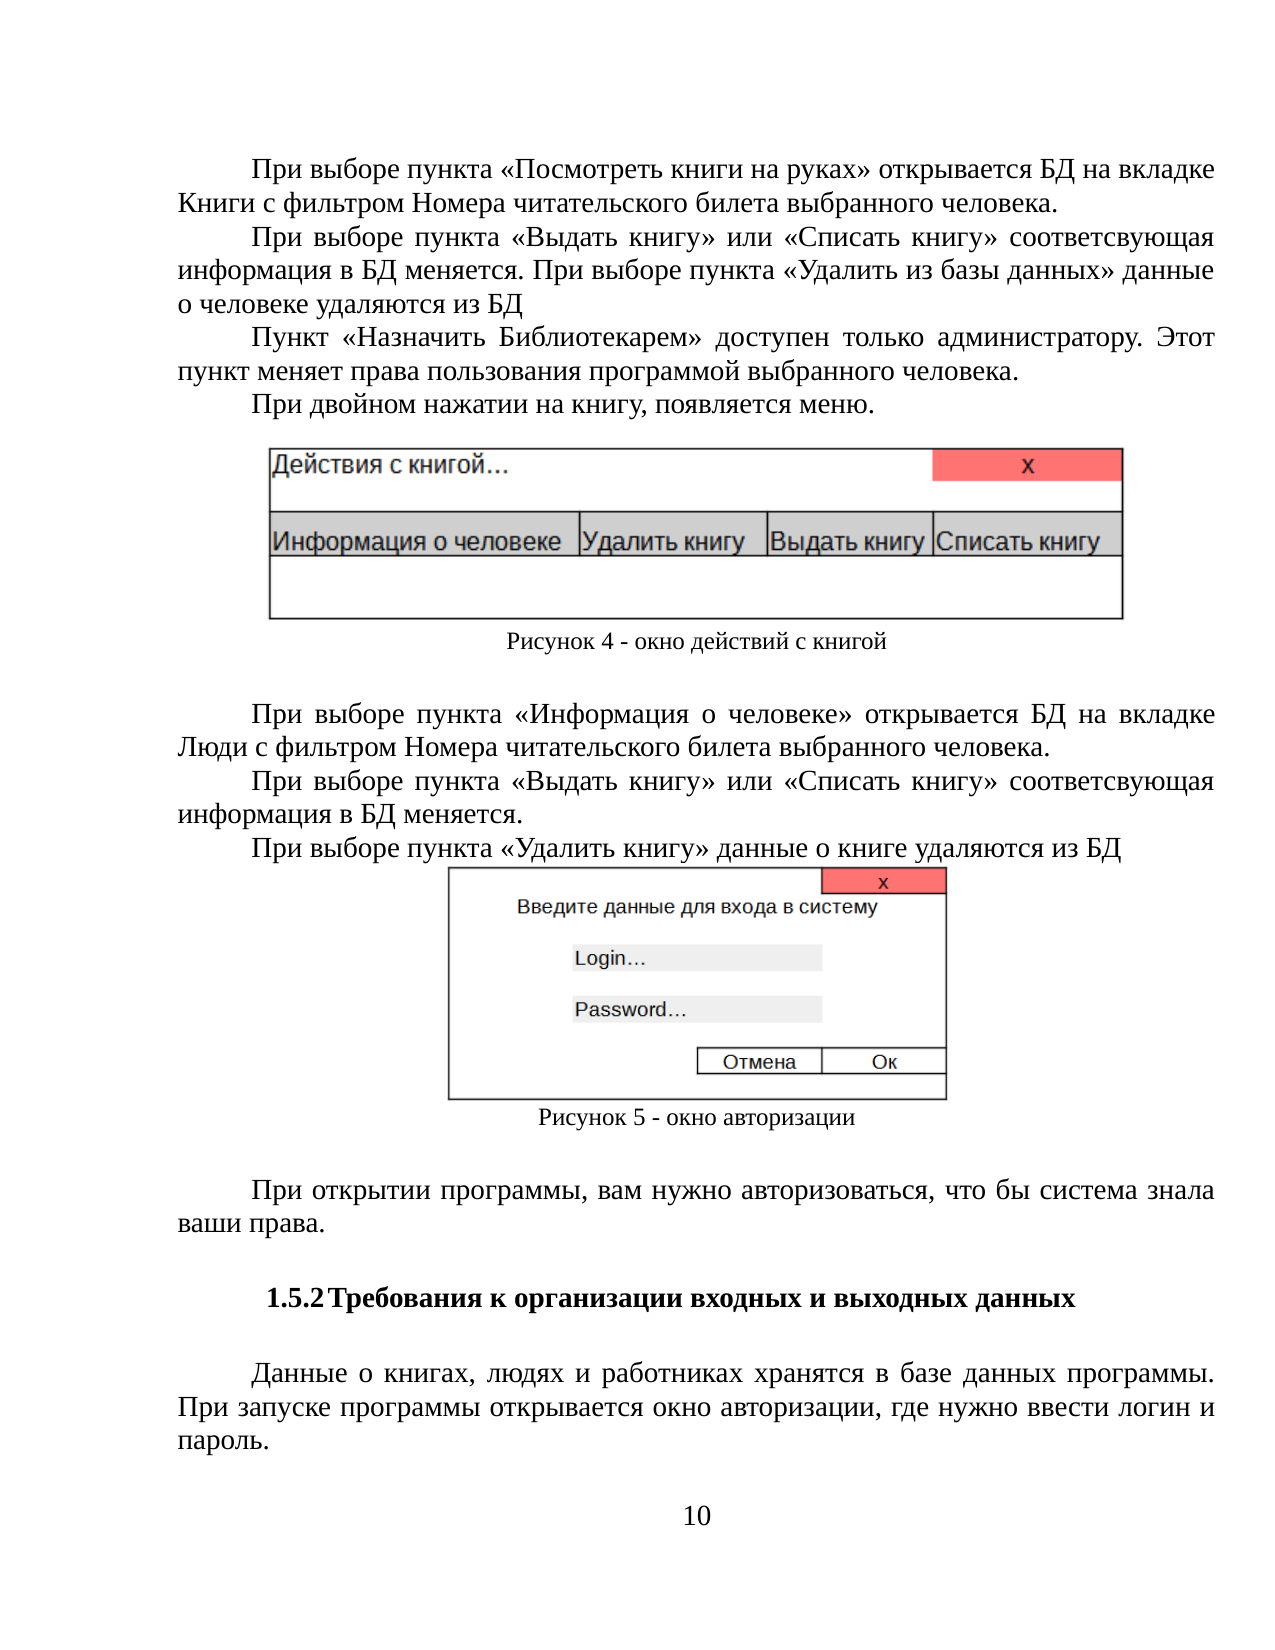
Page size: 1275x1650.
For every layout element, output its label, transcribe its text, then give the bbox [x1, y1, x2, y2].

subtitle Требования к организации входных и выходных данных [266, 1281, 1216, 1314]
text При выборе пункта «Выдать книгу» или «Списать книгу» соответсвующая информация в БД меняется. При выборе пункта «Удалить из базы данных» данные о человеке удаляются из БД [177, 219, 1216, 319]
picture [444, 863, 949, 1102]
text При выборе пункта «Посмотреть книги на руках» открывается БД на вкладке Книги с фильтром Номера читательского билета выбранного человека. [177, 152, 1216, 219]
text При выборе пункта «Удалить книгу» данные о книге удаляются из БД [177, 830, 1216, 864]
text Рисунок 5 - окно авторизации [177, 864, 1216, 1131]
text При выборе пункта «Выдать книгу» или «Списать книгу» соответсвующая информация в БД меняется. [177, 763, 1216, 830]
text При выборе пункта «Информация о человеке» открывается БД на вкладке Люди с фильтром Номера читательского билета выбранного человека. [177, 696, 1216, 763]
text При открытии программы, вам нужно авторизоваться, что бы система знала ваши права. [177, 1172, 1216, 1239]
text Рисунок 4 - окно действий с книгой [177, 420, 1216, 654]
text При двойном нажатии на книгу, появляется меню. [177, 386, 1216, 420]
text Данные о книгах, людях и работниках хранятся в базе данных программы. При запуске программы открывается окно авторизации, где нужно ввести логин и пароль. [177, 1355, 1216, 1456]
text Пункт «Назначить Библиотекарем» доступен только администратору. Этот пункт меняет права пользования программой выбранного человека. [177, 319, 1216, 386]
picture [260, 443, 1133, 626]
